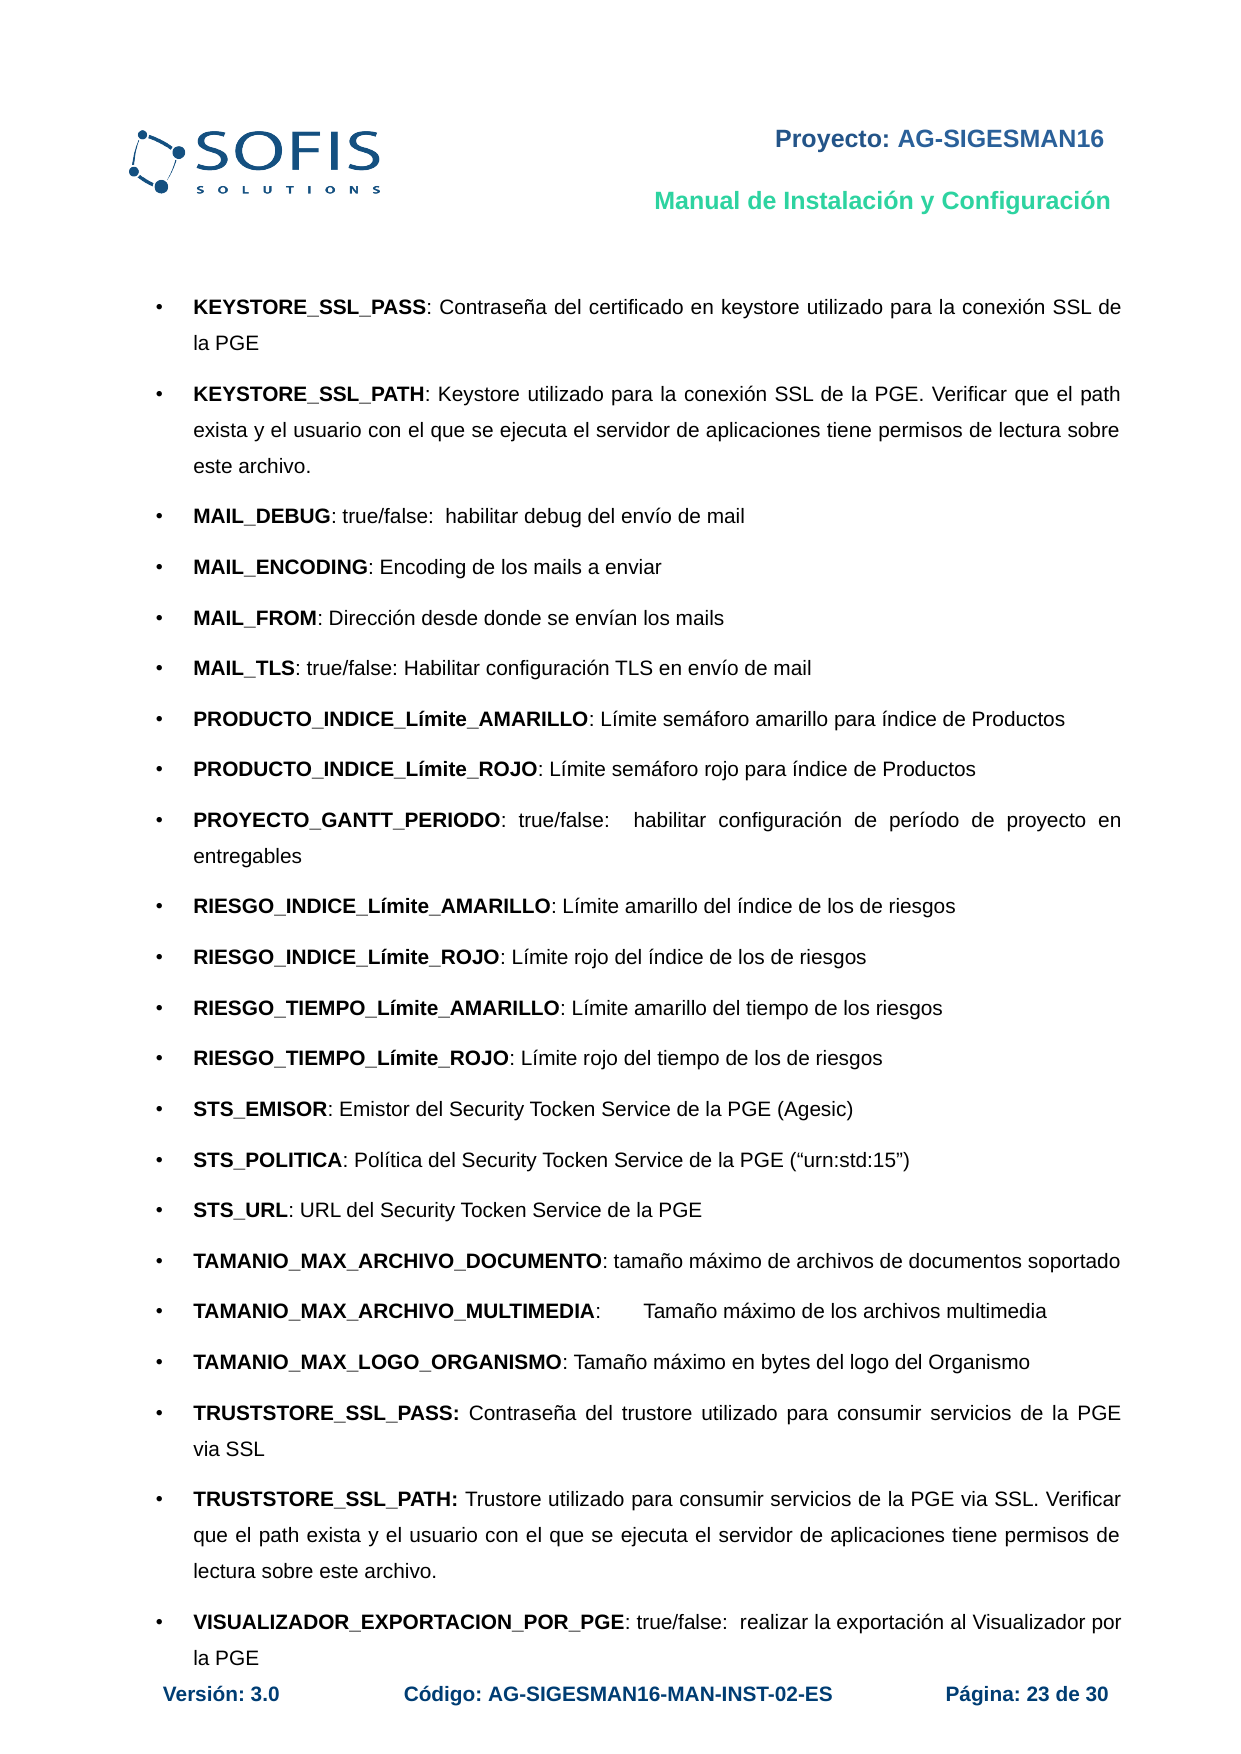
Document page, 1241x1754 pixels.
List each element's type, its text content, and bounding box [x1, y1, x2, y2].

list VISUALIZADOR_EXPORTACION_POR_PGE: true/false: realizar la exportación al Visualizador por la PGE [156, 1610, 1122, 1670]
list TRUSTSTORE_SSL_PASS: Contraseña del trustore utilizado para consumir servicios de la PGE via SSL [156, 1401, 1122, 1461]
list RIESGO_TIEMPO_Límite_ROJO: Límite rojo del tiempo de los de riesgos [156, 1046, 1122, 1070]
list STS_EMISOR: Emistor del Security Tocken Service de la PGE (Agesic) [156, 1097, 1122, 1121]
list KEYSTORE_SSL_PATH: Keystore utilizado para la conexión SSL de la PGE. Verificar que el path exista y el usuario con el que se ejecuta el servidor de aplicaciones tiene permisos de lectura sobre este archivo. [156, 382, 1122, 477]
list MAIL_TLS: true/false: Habilitar configuración TLS en envío de mail [156, 656, 1122, 680]
list TRUSTSTORE_SSL_PATH: Trustore utilizado para consumir servicios de la PGE via SSL. Verificar que el path exista y el usuario con el que se ejecuta el servidor de aplicaciones tiene permisos de lectura sobre este archivo. [156, 1487, 1122, 1583]
list MAIL_DEBUG: true/false: habilitar debug del envío de mail [156, 504, 1122, 528]
list RIESGO_INDICE_Límite_ROJO: Límite rojo del índice de los de riesgos [156, 945, 1122, 969]
list PROYECTO_GANTT_PERIODO: true/false: habilitar configuración de período de proyecto en entregables [156, 808, 1122, 868]
list TAMANIO_MAX_ARCHIVO_DOCUMENTO: tamaño máximo de archivos de documentos soportado [156, 1249, 1122, 1273]
list PRODUCTO_INDICE_Límite_ROJO: Límite semáforo rojo para índice de Productos [156, 757, 1122, 781]
list MAIL_ENCODING: Encoding de los mails a enviar [156, 555, 1122, 579]
list RIESGO_TIEMPO_Límite_AMARILLO: Límite amarillo del tiempo de los riesgos [156, 996, 1122, 1020]
list RIESGO_INDICE_Límite_AMARILLO: Límite amarillo del índice de los de riesgos [156, 894, 1122, 918]
list KEYSTORE_SSL_PASS: Contraseña del certificado en keystore utilizado para la conexión SSL de la PGE [156, 295, 1122, 355]
picture [117, 118, 395, 206]
list STS_POLITICA: Política del Security Tocken Service de la PGE (“urn:std:15”) [156, 1147, 1122, 1172]
list TAMANIO_MAX_LOGO_ORGANISMO: Tamaño máximo en bytes del logo del Organismo [156, 1350, 1122, 1374]
list PRODUCTO_INDICE_Límite_AMARILLO: Límite semáforo amarillo para índice de Productos [156, 707, 1122, 731]
list STS_URL: URL del Security Tocken Service de la PGE [156, 1198, 1122, 1222]
list MAIL_FROM: Dirección desde donde se envían los mails [156, 605, 1122, 629]
list TAMANIO_MAX_ARCHIVO_MULTIMEDIA: Tamaño máximo de los archivos multimedia [156, 1299, 1122, 1323]
